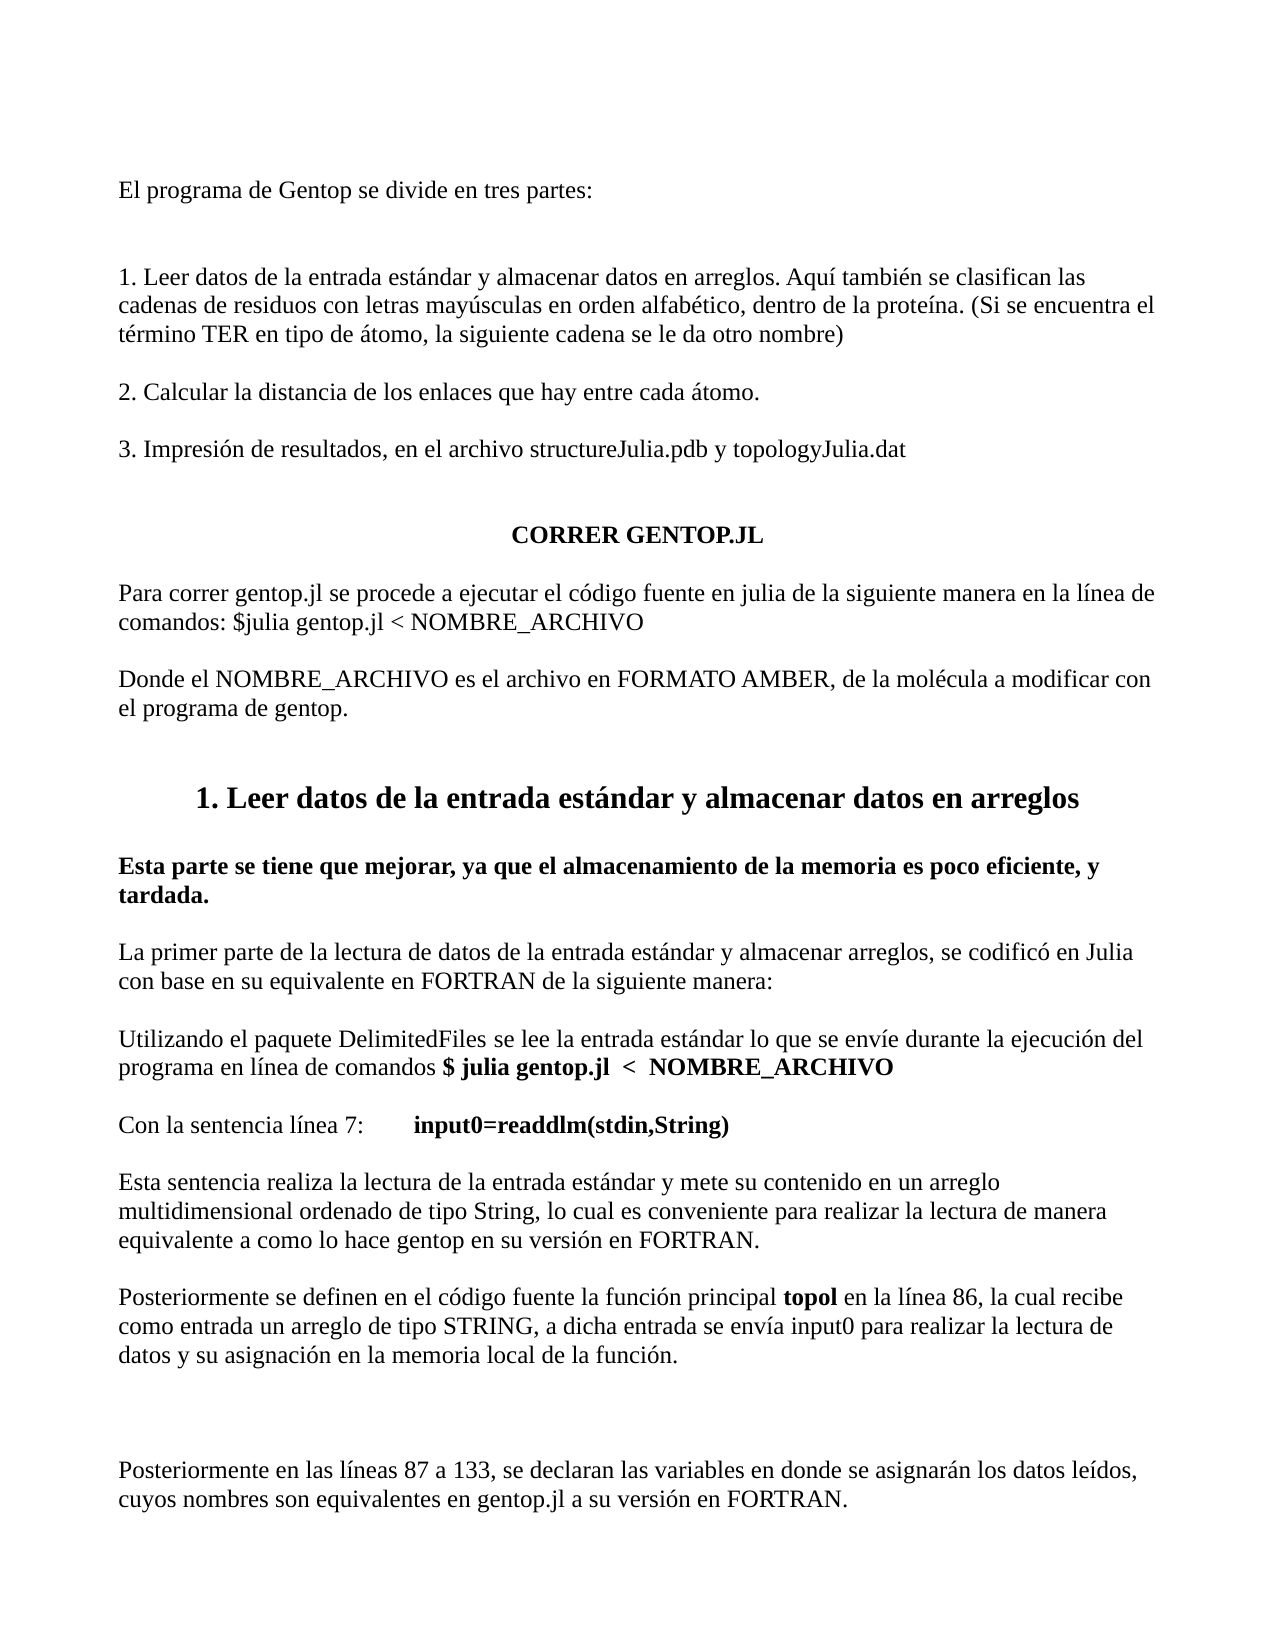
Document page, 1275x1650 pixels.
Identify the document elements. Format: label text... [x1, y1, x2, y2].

text 1. Leer datos de la entrada estándar y almacenar datos en arreglos [118, 779, 1157, 815]
text Esta parte se tiene que mejorar, ya que el almacenamiento de la memoria es poco eficiente, y tardada. [118, 851, 1157, 909]
text Posteriormente se definen en el código fuente la función principal topol en la línea 86, la cual recibe como entrada un arreglo de tipo STRING, a dicha entrada se envía input0 para realizar la lectura de datos y su asignación en la memoria local de la función. [118, 1282, 1157, 1369]
text Utilizando el paquete DelimitedFiles se lee la entrada estándar lo que se envíe durante la ejecución del programa en línea de comandos $ julia gentop.jl < NOMBRE_ARCHIVO [118, 1024, 1157, 1081]
text Esta sentencia realiza la lectura de la entrada estándar y mete su contenido en un arreglo multidimensional ordenado de tipo String, lo cual es conveniente para realizar la lectura de manera equivalente a como lo hace gentop en su versión en FORTRAN. [118, 1167, 1157, 1254]
text Con la sentencia línea 7: input0=readdlm(stdin,String) [118, 1110, 1157, 1139]
text 2. Calcular la distancia de los enlaces que hay entre cada átomo. [118, 377, 1157, 406]
text 1. Leer datos de la entrada estándar y almacenar datos en arreglos. Aquí también se clasifican las cadenas de residuos con letras mayúsculas en orden alfabético, dentro de la proteína. (Si se encuentra el término TER en tipo de átomo, la siguiente cadena se le da otro nombre) [118, 262, 1157, 348]
text Posteriormente en las líneas 87 a 133, se declaran las variables en donde se asignarán los datos leídos, cuyos nombres son equivalentes en gentop.jl a su versión en FORTRAN. [118, 1455, 1157, 1512]
text 3. Impresión de resultados, en el archivo structureJulia.pdb y topologyJulia.dat [118, 434, 1157, 463]
text CORRER GENTOP.JL [118, 521, 1157, 549]
text Para correr gentop.jl se procede a ejecutar el código fuente en julia de la siguiente manera en la línea de comandos: $julia gentop.jl < NOMBRE_ARCHIVO [118, 578, 1157, 636]
text Donde el NOMBRE_ARCHIVO es el archivo en FORMATO AMBER, de la molécula a modificar con el programa de gentop. [118, 664, 1157, 722]
text La primer parte de la lectura de datos de la entrada estándar y almacenar arreglos, se codificó en Julia con base en su equivalente en FORTRAN de la siguiente manera: [118, 937, 1157, 995]
text El programa de Gentop se divide en tres partes: [118, 176, 1157, 204]
